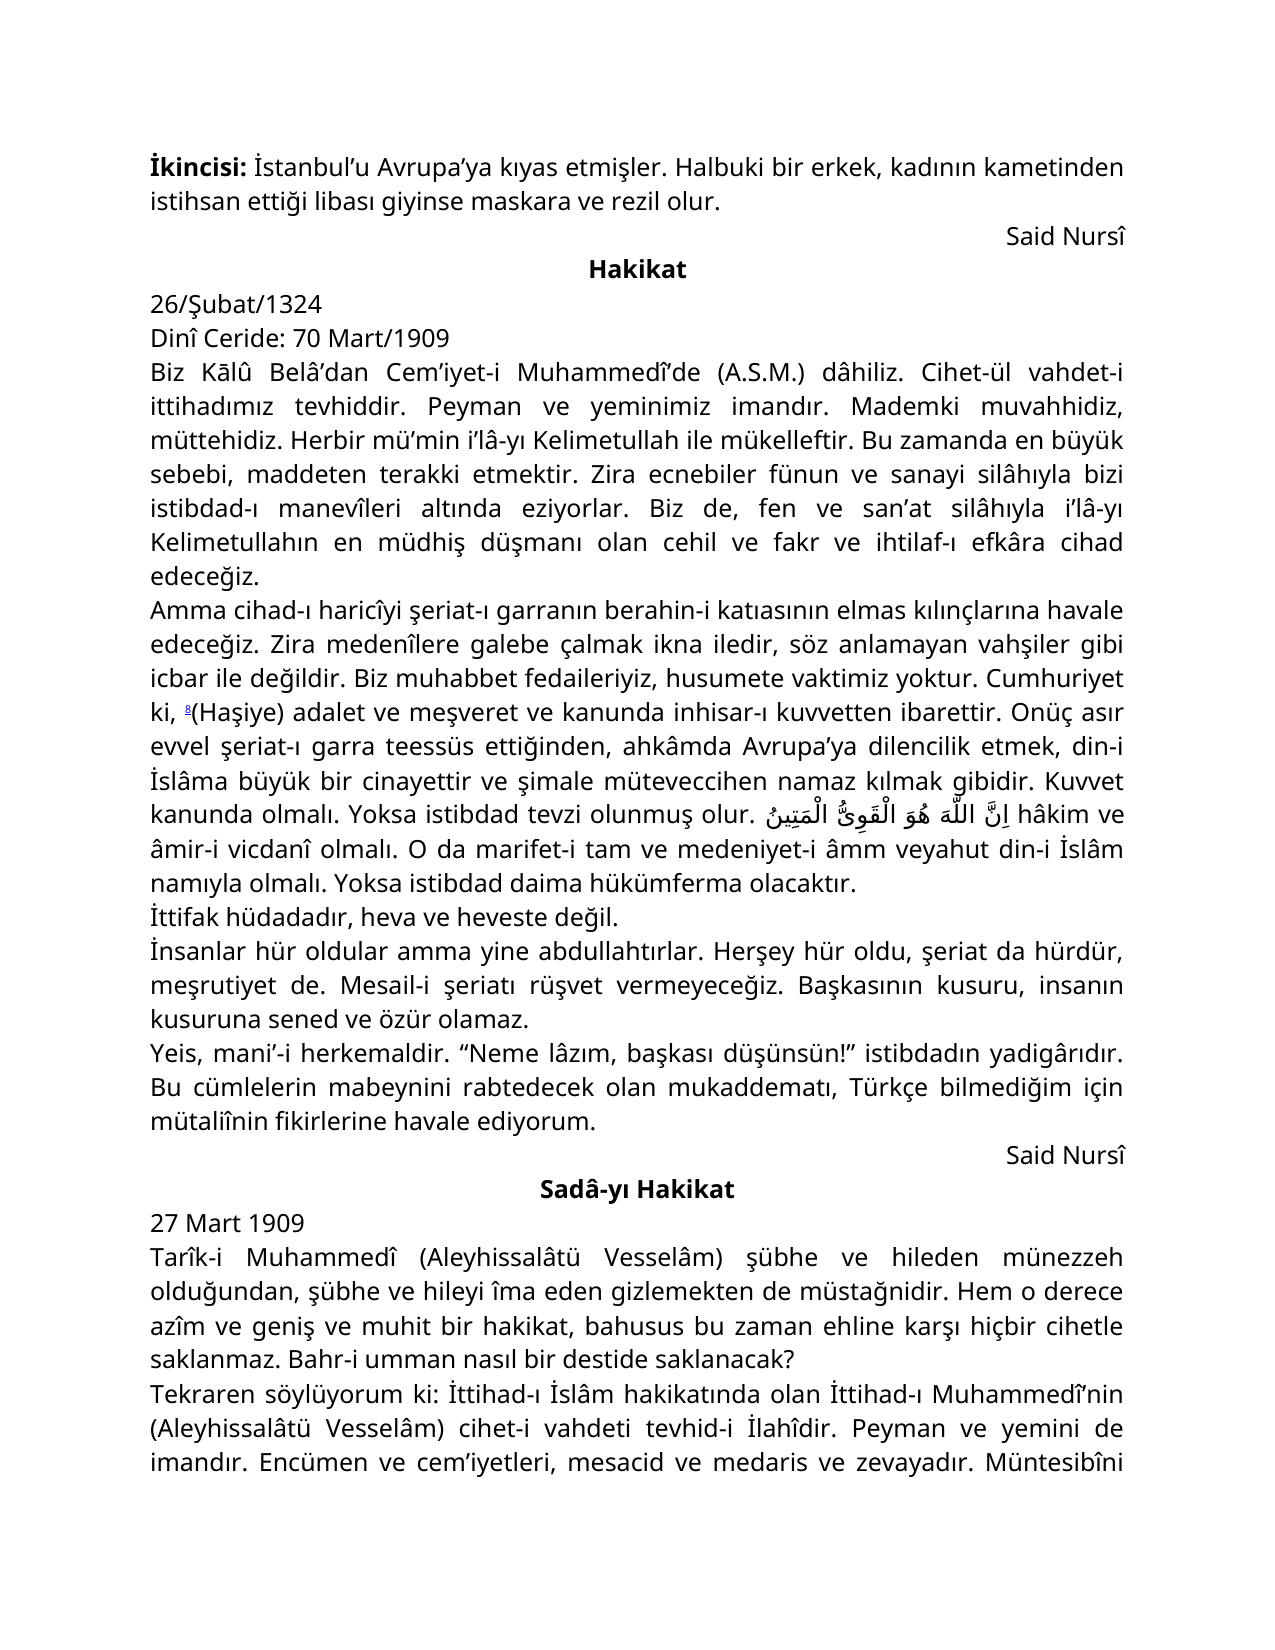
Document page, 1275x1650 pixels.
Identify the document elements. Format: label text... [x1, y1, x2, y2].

text İkincisi: İstanbul’u Avrupa’ya kıyas etmişler. Halbuki bir erkek, kadının kametinden istihsan ettiği libası giyinse maskara ve rezil olur. [150, 150, 1125, 218]
text 27 Mart 1909 [150, 1206, 1125, 1240]
subtitle Sadâ-yı Hakikat [150, 1172, 1125, 1206]
text İnsanlar hür oldular amma yine abdullahtırlar. Herşey hür oldu, şeriat da hürdür, meşrutiyet de. Mesail-i şeriatı rüşvet vermeyeceğiz. Başkasının kusuru, insanın kusuruna sened ve özür olamaz. [150, 933, 1125, 1036]
text Biz Kālû Belâ’dan Cem’iyet-i Muhammedî’de (A.S.M.) dâhiliz. Cihet-ül vahdet-i ittihadımız tevhiddir. Peyman ve yeminimiz imandır. Mademki muvahhidiz, müttehidiz. Herbir mü’min i’lâ-yı Kelimetullah ile mükelleftir. Bu zamanda en büyük sebebi, maddeten terakki etmektir. Zira ecnebiler fünun ve sanayi silâhıyla bizi istibdad-ı manevîleri altında eziyorlar. Biz de, fen ve san’at silâhıyla i’lâ-yı Kelimetullahın en müdhiş düşmanı olan cehil ve fakr ve ihtilaf-ı efkâra cihad edeceğiz. [150, 354, 1125, 593]
text Tekraren söylüyorum ki: İttihad-ı İslâm hakikatında olan İttihad-ı Muhammedî’nin (Aleyhissalâtü Vesselâm) cihet-i vahdeti tevhid-i İlahîdir. Peyman ve yemini de imandır. Encümen ve cem’iyetleri, mesacid ve medaris ve zevayadır. Müntesibîni [150, 1376, 1125, 1478]
text Tarîk-i Muhammedî (Aleyhissalâtü Vesselâm) şübhe ve hileden münezzeh olduğundan, şübhe ve hileyi îma eden gizlemekten de müstağnidir. Hem o derece azîm ve geniş ve muhit bir hakikat, bahusus bu zaman ehline karşı hiçbir cihetle saklanmaz. Bahr-i umman nasıl bir destide saklanacak? [150, 1240, 1125, 1376]
text İttifak hüdadadır, heva ve heveste değil. [150, 899, 1125, 933]
text Dinî Ceride: 70 Mart/1909 [150, 320, 1125, 354]
text 26/Şubat/1324 [150, 286, 1125, 320]
text Said Nursî [150, 218, 1125, 252]
text Amma cihad-ı haricîyi şeriat-ı garranın berahin-i katıasının elmas kılınçlarına havale edeceğiz. Zira medenîlere galebe çalmak ikna iledir, söz anlamayan vahşiler gibi icbar ile değildir. Biz muhabbet fedaileriyiz, husumete vaktimiz yoktur. Cumhuriyet ki, 8(Haşiye) adalet ve meşveret ve kanunda inhisar-ı kuvvetten ibarettir. Onüç asır evvel şeriat-ı garra teessüs ettiğinden, ahkâmda Avrupa’ya dilencilik etmek, din-i İslâma büyük bir cinayettir ve şimale müteveccihen namaz kılmak gibidir. Kuvvet kanunda olmalı. Yoksa istibdad tevzi olunmuş olur. اِنَّ اللّهَ هُوَ الْقَوِىُّ الْمَتِينُ hâkim ve âmir-i vicdanî olmalı. O da marifet-i tam ve medeniyet-i âmm veyahut din-i İslâm namıyla olmalı. Yoksa istibdad daima hükümferma olacaktır. [150, 593, 1125, 899]
text Said Nursî [150, 1138, 1125, 1172]
subtitle Hakikat [150, 252, 1125, 286]
text Yeis, mani’-i herkemaldir. “Neme lâzım, başkası düşünsün!” istibdadın yadigârıdır. Bu cümlelerin mabeynini rabtedecek olan mukaddematı, Türkçe bilmediğim için mütaliînin fikirlerine havale ediyorum. [150, 1036, 1125, 1138]
